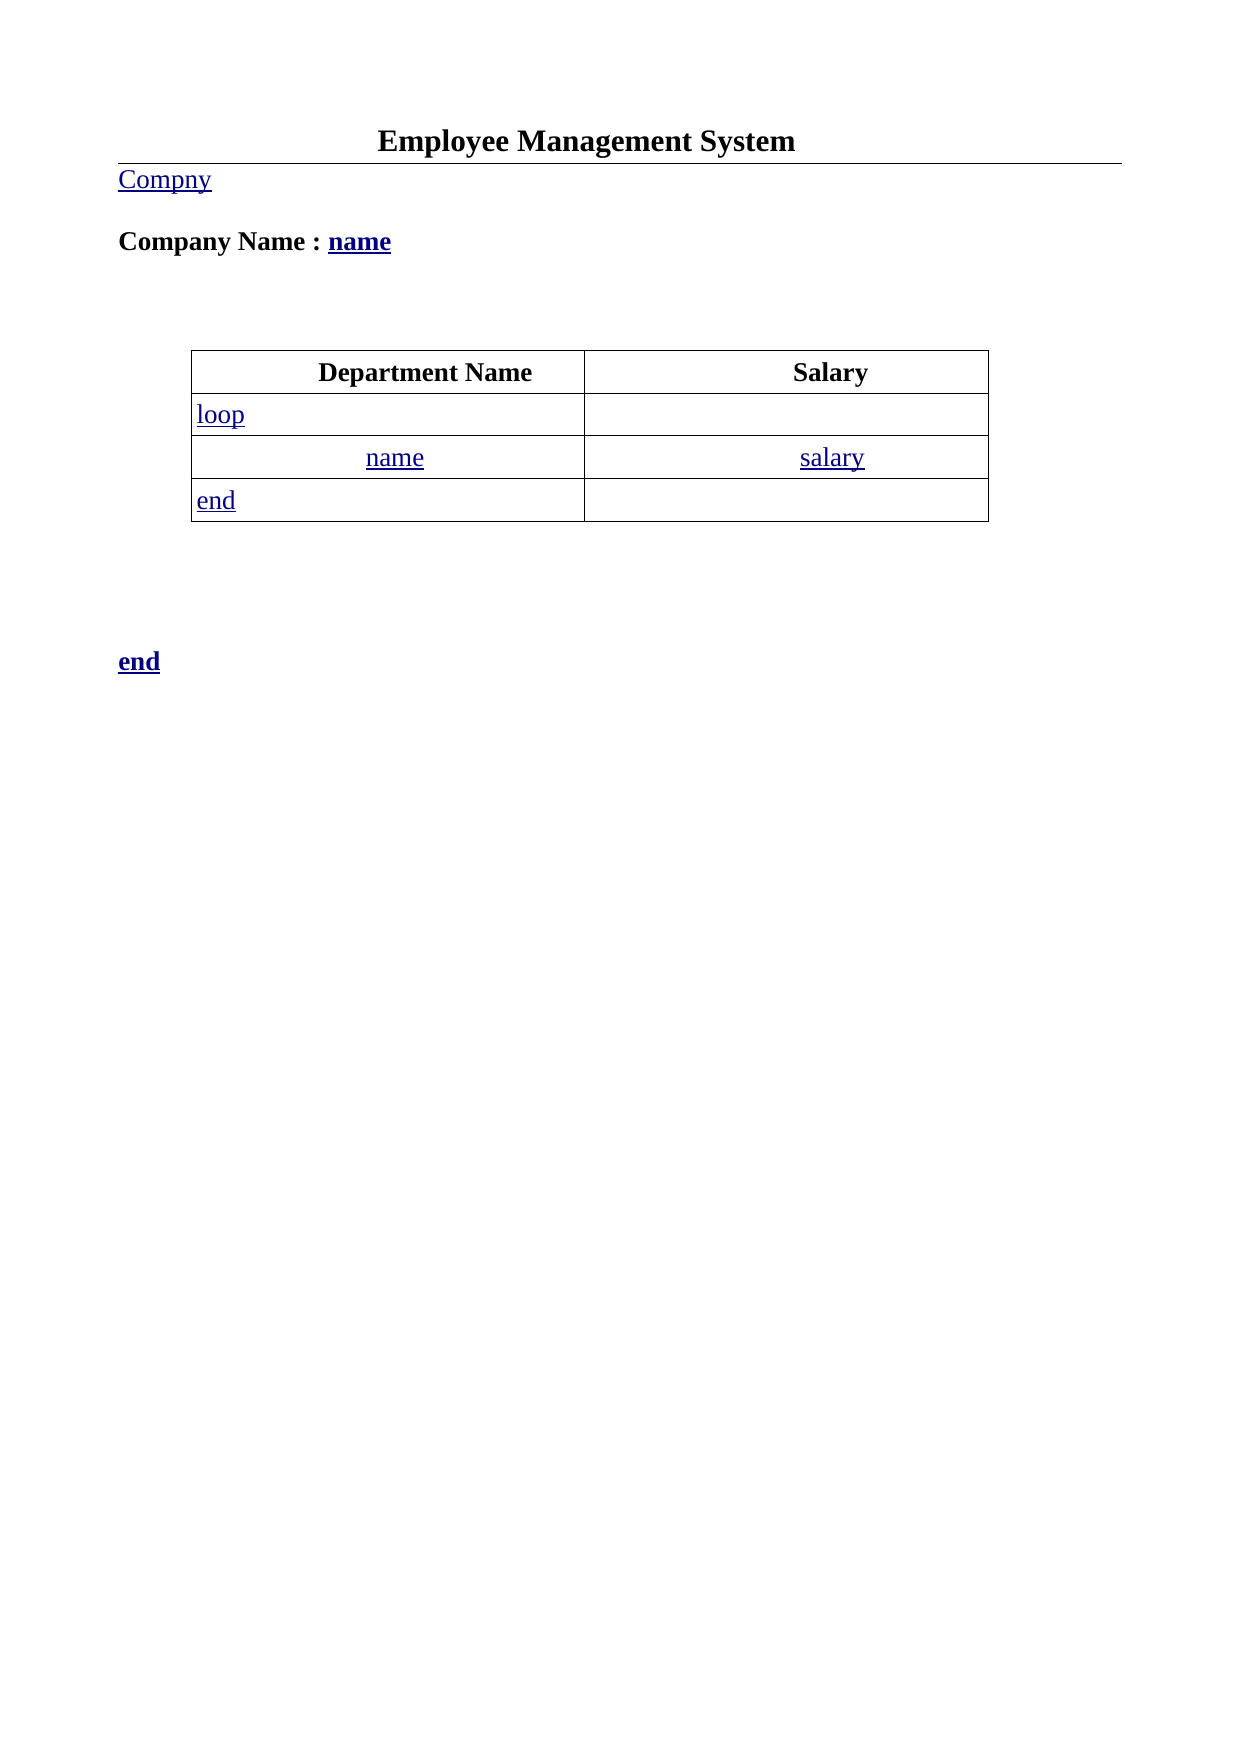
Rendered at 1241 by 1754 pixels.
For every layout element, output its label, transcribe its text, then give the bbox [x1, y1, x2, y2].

table_cell [585, 394, 988, 435]
table_cell end [192, 479, 584, 521]
table_header Salary [585, 351, 988, 392]
text Company Name : name [118, 225, 1122, 256]
table_cell loop [192, 394, 584, 435]
table_header Department Name [192, 351, 584, 392]
text end [118, 645, 1122, 676]
text Compny [118, 164, 1122, 194]
table_cell salary [585, 436, 988, 478]
text Employee Management System [118, 118, 1122, 163]
table_cell name [192, 436, 584, 478]
table_cell [585, 479, 988, 521]
